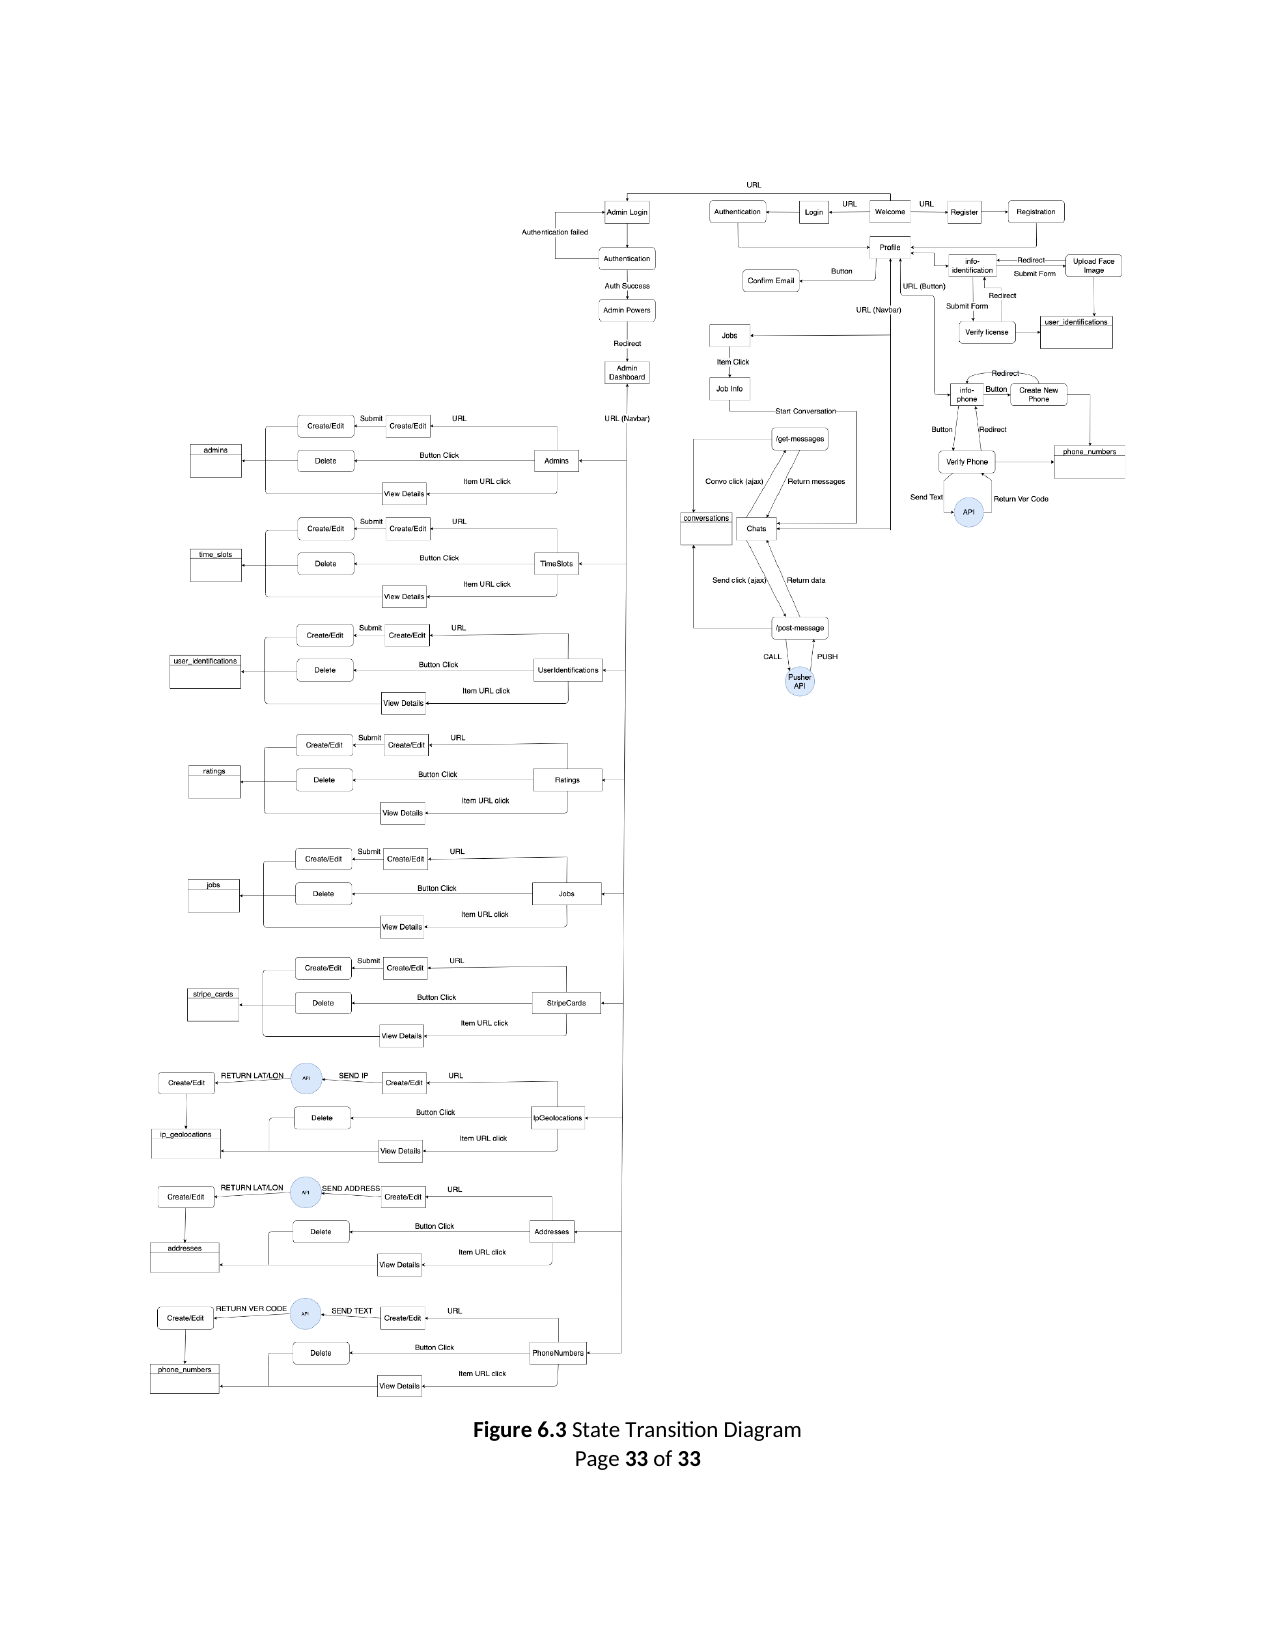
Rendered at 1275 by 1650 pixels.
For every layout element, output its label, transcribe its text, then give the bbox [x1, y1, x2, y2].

text Figure 6.3 State Transition Diagram [150, 1415, 1125, 1443]
